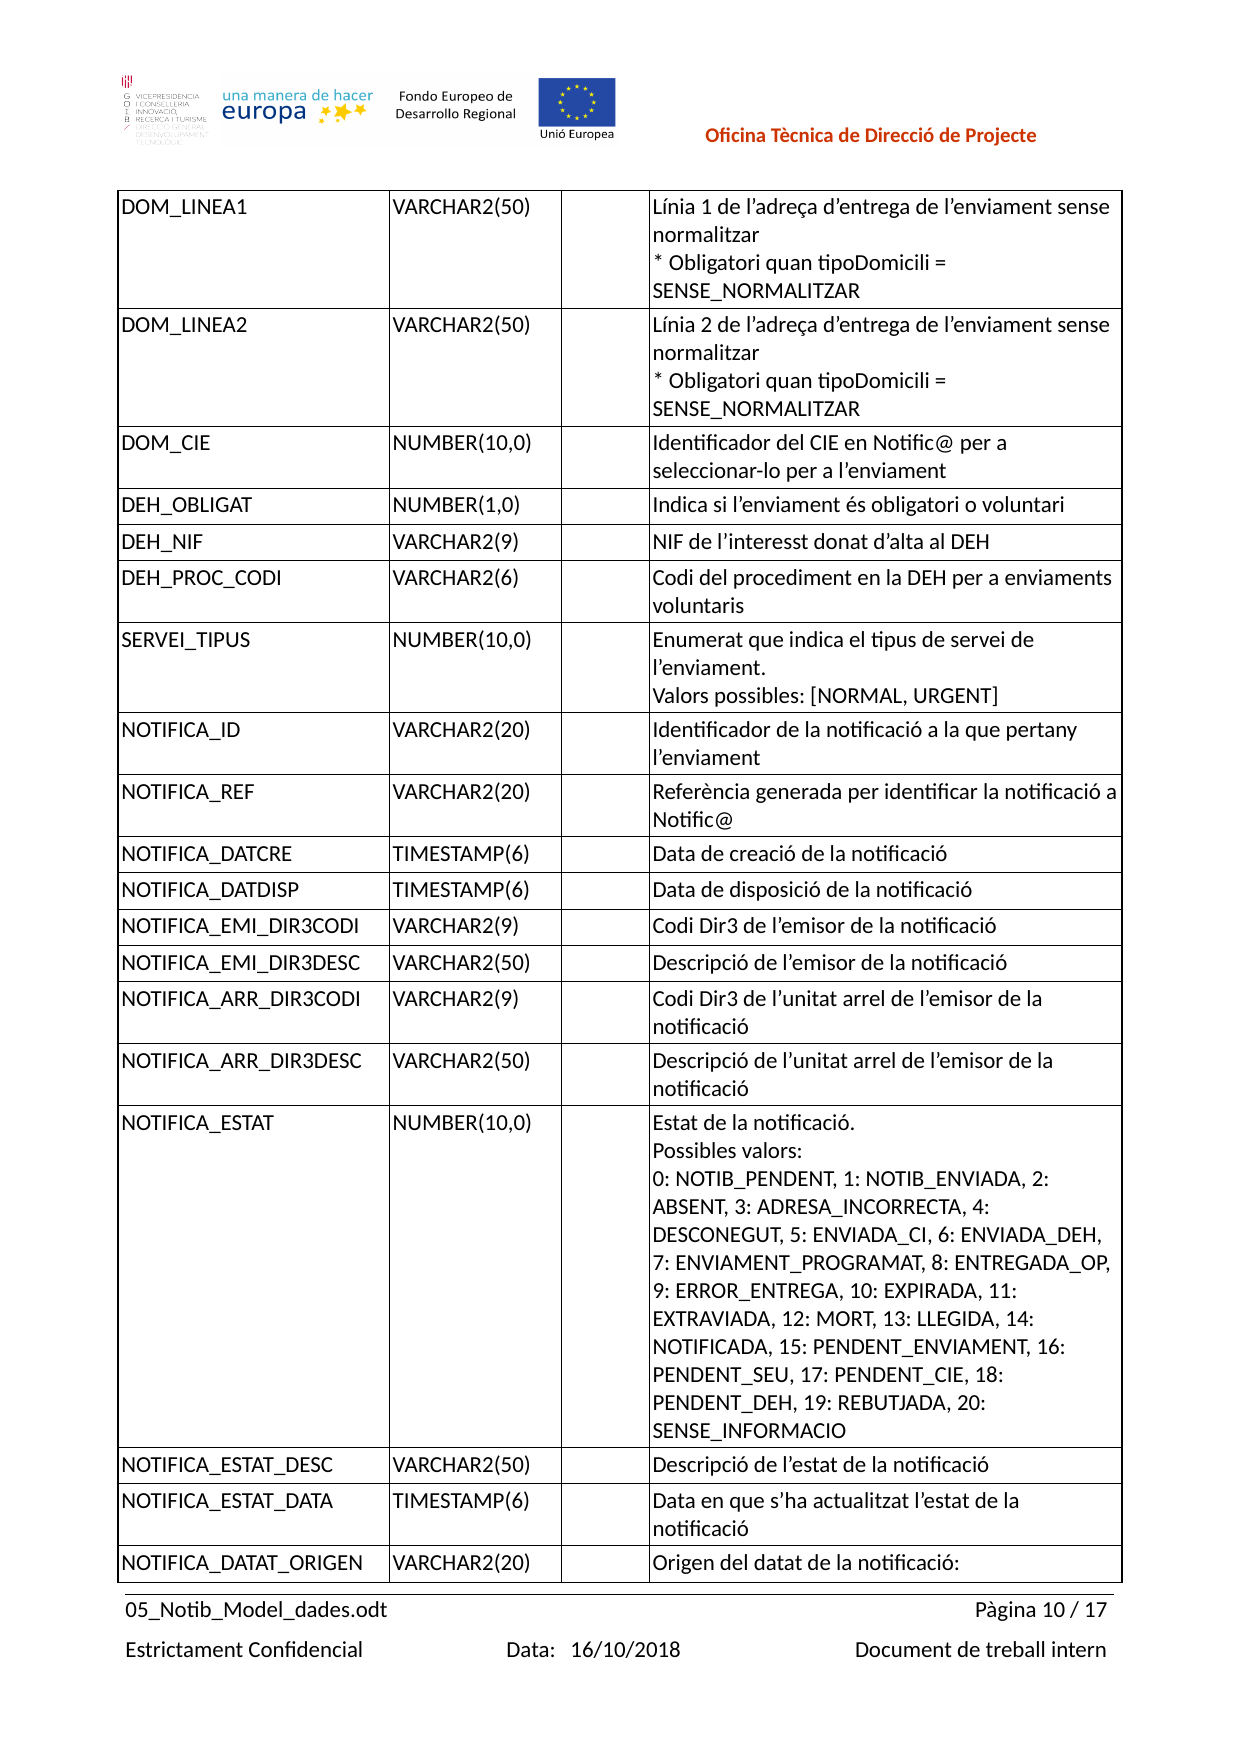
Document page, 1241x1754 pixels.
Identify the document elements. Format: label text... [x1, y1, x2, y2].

table_cell NOTIFICA_EMI_DIR3DESC [119, 946, 389, 981]
table_cell VARCHAR2(20) [390, 775, 561, 836]
table_cell DEH_PROC_CODI [119, 561, 389, 622]
table_cell Línia 1 de l’adreça d’entrega de l’enviament sense normalitzar * Obligatori quan tipoDomicili = SENSE_NORMALITZAR [650, 191, 1121, 307]
table_cell [562, 837, 649, 872]
table_cell VARCHAR2(6) [390, 561, 561, 622]
table_cell NOTIFICA_DATAT_ORIGEN [119, 1546, 389, 1582]
table_cell Identificador de la notificació a la que pertany l’enviament [650, 713, 1121, 774]
table_cell Indica si l’enviament és obligatori o voluntari [650, 489, 1121, 524]
table_cell [562, 946, 649, 981]
table_cell Codi Dir3 de l’emisor de la notificació [650, 910, 1121, 945]
table_cell NOTIFICA_REF [119, 775, 389, 836]
table_cell [562, 713, 649, 774]
table_cell DEH_OBLIGAT [119, 489, 389, 524]
table_cell NOTIFICA_ESTAT [119, 1106, 389, 1447]
picture [219, 73, 621, 147]
table_cell NOTIFICA_ARR_DIR3CODI [119, 982, 389, 1043]
table_cell VARCHAR2(20) [390, 1546, 561, 1582]
table_cell VARCHAR2(50) [390, 946, 561, 981]
table_cell SERVEI_TIPUS [119, 623, 389, 712]
table_cell NOTIFICA_EMI_DIR3CODI [119, 910, 389, 945]
table_cell [562, 309, 649, 426]
table_cell Referència generada per identificar la notificació a Notific@ [650, 775, 1121, 836]
table_cell TIMESTAMP(6) [390, 1484, 561, 1545]
table_cell [562, 873, 649, 908]
table_cell Enumerat que indica el tipus de servei de l’enviament. Valors possibles: [NORMAL, URGENT] [650, 623, 1121, 712]
table_cell VARCHAR2(9) [390, 910, 561, 945]
table_cell [562, 775, 649, 836]
table_cell [562, 489, 649, 524]
table_cell DEH_NIF [119, 525, 389, 560]
table_cell [562, 982, 649, 1043]
table_cell Descripció de l’emisor de la notificació [650, 946, 1121, 981]
table_cell Data en que s’ha actualitzat l’estat de la notificació [650, 1484, 1121, 1545]
table_cell VARCHAR2(50) [390, 191, 561, 307]
table_cell DOM_LINEA1 [119, 191, 389, 307]
table_cell NUMBER(1,0) [390, 489, 561, 524]
table_cell VARCHAR2(20) [390, 713, 561, 774]
table_cell NIF de l’interesst donat d’alta al DEH [650, 525, 1121, 560]
table_cell DOM_LINEA2 [119, 309, 389, 426]
table_cell NUMBER(10,0) [390, 1106, 561, 1447]
table_cell [562, 561, 649, 622]
table_cell [562, 1106, 649, 1447]
table_cell [562, 427, 649, 487]
table_cell NOTIFICA_ID [119, 713, 389, 774]
table_cell [562, 525, 649, 560]
table_cell NOTIFICA_ARR_DIR3DESC [119, 1044, 389, 1105]
table_cell Codi Dir3 de l’unitat arrel de l’emisor de la notificació [650, 982, 1121, 1043]
table_cell NOTIFICA_ESTAT_DATA [119, 1484, 389, 1545]
table_cell [562, 1484, 649, 1545]
table_cell VARCHAR2(9) [390, 525, 561, 560]
table_cell [562, 1448, 649, 1483]
table_cell [562, 1546, 649, 1582]
table_cell VARCHAR2(9) [390, 982, 561, 1043]
table_cell Data de creació de la notificació [650, 837, 1121, 872]
table_cell Identificador del CIE en Notific@ per a seleccionar-lo per a l’enviament [650, 427, 1121, 487]
picture [118, 73, 213, 147]
table_cell Descripció de l’unitat arrel de l’emisor de la notificació [650, 1044, 1121, 1105]
table_cell NOTIFICA_DATCRE [119, 837, 389, 872]
table_cell [562, 1044, 649, 1105]
table_cell DOM_CIE [119, 427, 389, 487]
table_cell VARCHAR2(50) [390, 309, 561, 426]
table_cell Codi del procediment en la DEH per a enviaments voluntaris [650, 561, 1121, 622]
table_cell Descripció de l’estat de la notificació [650, 1448, 1121, 1483]
table_cell NOTIFICA_DATDISP [119, 873, 389, 908]
table_cell VARCHAR2(50) [390, 1044, 561, 1105]
table_cell Origen del datat de la notificació: [650, 1546, 1121, 1582]
table_cell NUMBER(10,0) [390, 623, 561, 712]
table_cell Data de disposició de la notificació [650, 873, 1121, 908]
table_cell Estat de la notificació. Possibles valors: 0: NOTIB_PENDENT, 1: NOTIB_ENVIADA, 2: ABSENT, 3: ADRESA_INCORRECTA, 4: DESCONEGUT, 5: ENVIADA_CI, 6: ENVIADA_DEH, 7: ENVIAMENT_PROGRAMAT, 8: ENTREGADA_OP, 9: ERROR_ENTREGA, 10: EXPIRADA, 11: EXTRAVIADA, 12: MORT, 13: LLEGIDA, 14: NOTIFICADA, 15: PENDENT_ENVIAMENT, 16: PENDENT_SEU, 17: PENDENT_CIE, 18: PENDENT_DEH, 19: REBUTJADA, 20: SENSE_INFORMACIO [650, 1106, 1121, 1447]
table_cell [562, 191, 649, 307]
table_cell Línia 2 de l’adreça d’entrega de l’enviament sense normalitzar * Obligatori quan tipoDomicili = SENSE_NORMALITZAR [650, 309, 1121, 426]
table_cell TIMESTAMP(6) [390, 837, 561, 872]
table_cell NUMBER(10,0) [390, 427, 561, 487]
table_cell [562, 623, 649, 712]
table_cell TIMESTAMP(6) [390, 873, 561, 908]
table_cell [562, 910, 649, 945]
table_cell NOTIFICA_ESTAT_DESC [119, 1448, 389, 1483]
table_cell VARCHAR2(50) [390, 1448, 561, 1483]
